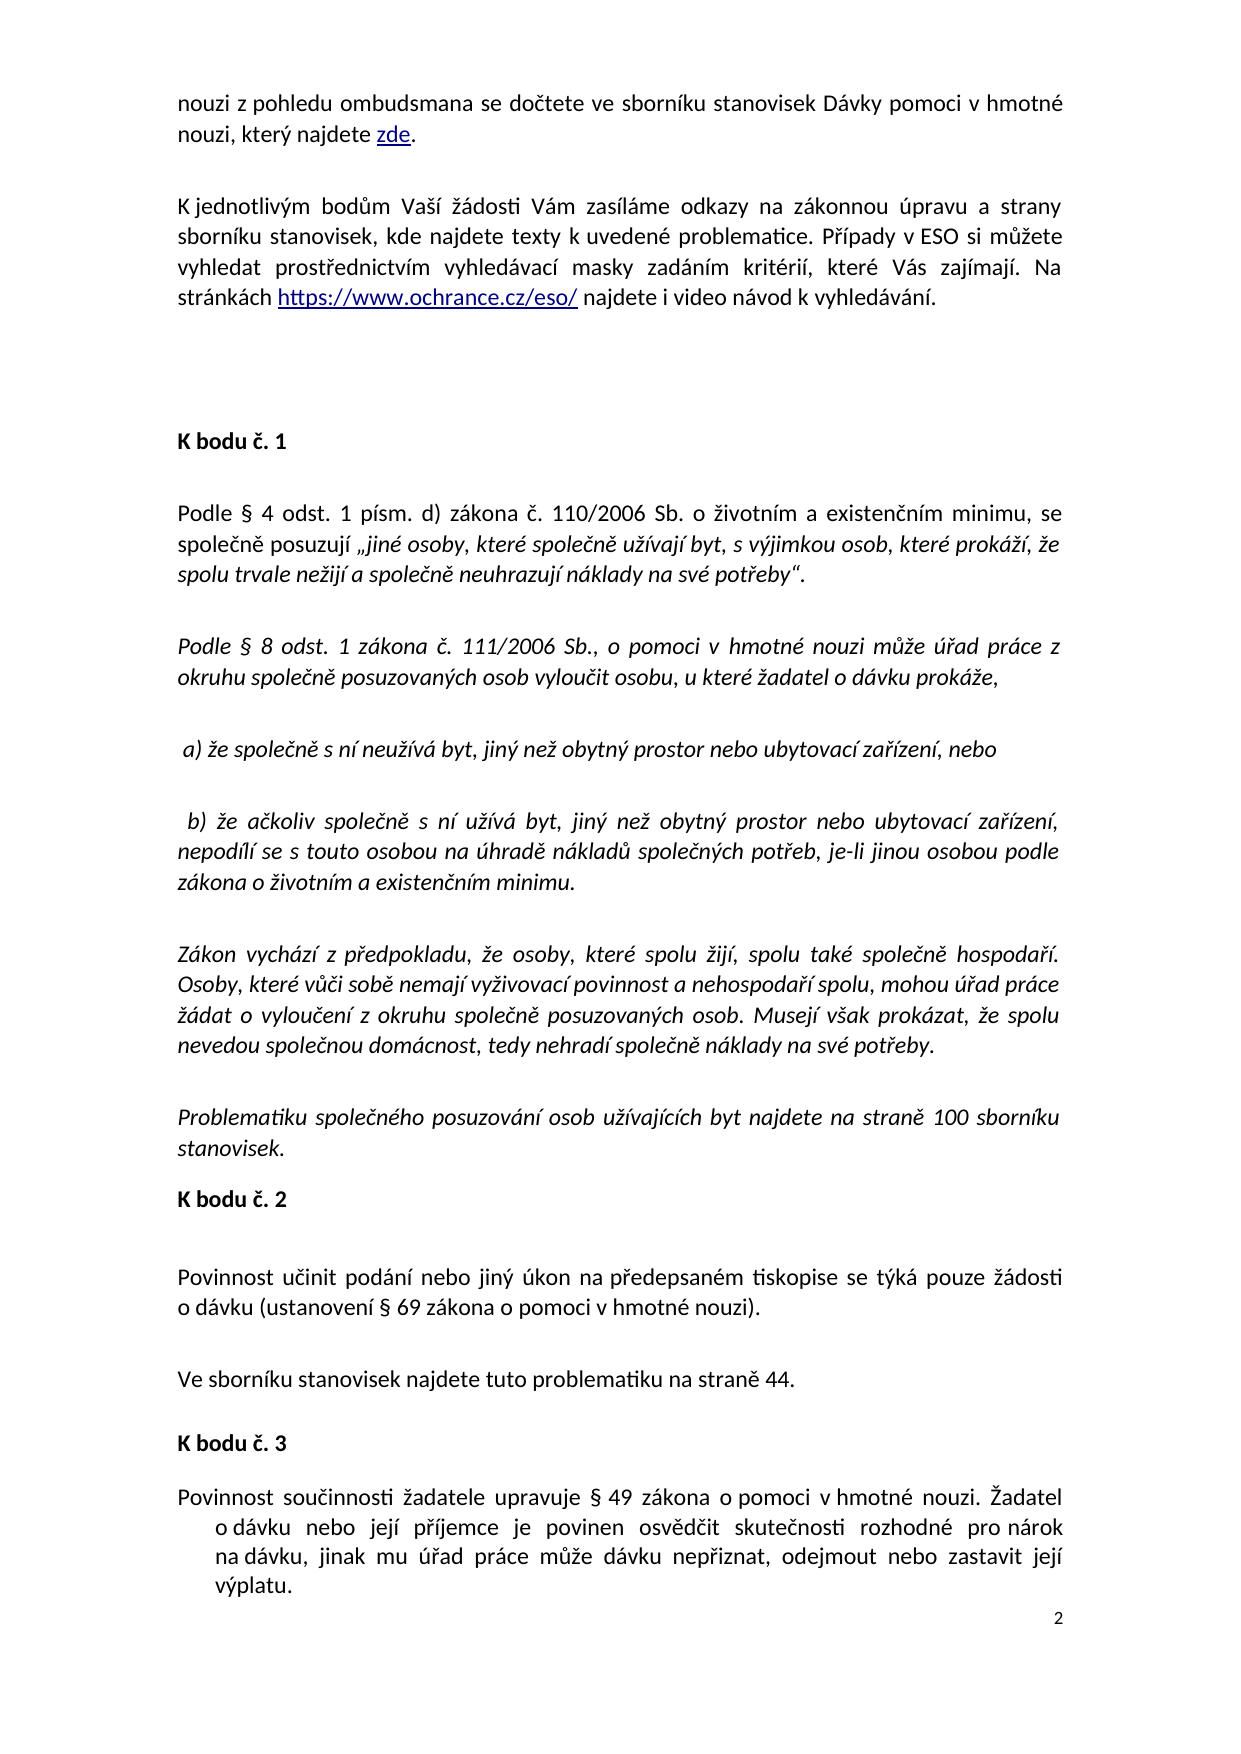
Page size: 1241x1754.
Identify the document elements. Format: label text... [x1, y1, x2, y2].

text Zákon vychází z předpokladu, že osoby, které spolu žijí, spolu také společně hospodaří. Osoby, které vůči sobě nemají vyživovací povinnost a nehospodaří spolu, mohou úřad práce žádat o vyloučení z okruhu společně posuzovaných osob. Musejí však prokázat, že spolu nevedou společnou domácnost, tedy nehradí společně náklady na své potřeby. [177, 939, 1063, 1059]
text Ve sborníku stanovisek najdete tuto problematiku na straně 44. [177, 1364, 1063, 1394]
text b) že ačkoliv společně s ní užívá byt, jiný než obytný prostor nebo ubytovací zařízení, nepodílí se s touto osobou na úhradě nákladů společných potřeb, je-li jinou osobou podle zákona o životním a existenčním minimu. [177, 806, 1063, 896]
text a) že společně s ní neužívá byt, jiný než obytný prostor nebo ubytovací zařízení, nebo [177, 734, 1063, 763]
text Podle § 8 odst. 1 zákona č. 111/2006 Sb., o pomoci v hmotné nouzi může úřad práce z okruhu společně posuzovaných osob vyloučit osobu, u které žadatel o dávku prokáže, [177, 631, 1063, 691]
text Problematiku společného posuzování osob užívajících byt najdete na straně 100 sborníku stanovisek. [177, 1102, 1063, 1162]
subtitle K bodu č. 2 [177, 1184, 1063, 1213]
text K bodu č. 1 [177, 426, 1063, 456]
text K jednotlivým bodům Vaší žádosti Vám zasíláme odkazy na zákonnou úpravu a strany sborníku stanovisek, kde najdete texty k uvedené problematice. Případy v ESO si můžete vyhledat prostřednictvím vyhledávací masky zadáním kritérií, které Vás zajímají. Na stránkách https://www.ochrance.cz/eso/ najdete i video návod k vyhledávání. [177, 191, 1063, 312]
text Povinnost učinit podání nebo jiný úkon na předepsaném tiskopise se týká pouze žádosti o dávku (ustanovení § 69 zákona o pomoci v hmotné nouzi). [177, 1262, 1063, 1322]
text Povinnost součinnosti žadatele upravuje § 49 zákona o pomoci v hmotné nouzi. Žadatel o dávku nebo její příjemce je povinen osvědčit skutečnosti rozhodné pro nárok na dávku, jinak mu úřad práce může dávku nepřiznat, odejmout nebo zastavit její výplatu. [177, 1482, 1063, 1599]
text K bodu č. 3 [177, 1428, 1063, 1457]
text Podle § 4 odst. 1 písm. d) zákona č. 110/2006 Sb. o životním a existenčním minimu, se společně posuzují „jiné osoby, které společně užívají byt, s výjimkou osob, které prokáží, že spolu trvale nežijí a společně neuhrazují náklady na své potřeby“. [177, 498, 1063, 589]
text nouzi z pohledu ombudsmana se dočtete ve sborníku stanovisek Dávky pomoci v hmotné nouzi, který najdete zde. [177, 88, 1063, 148]
